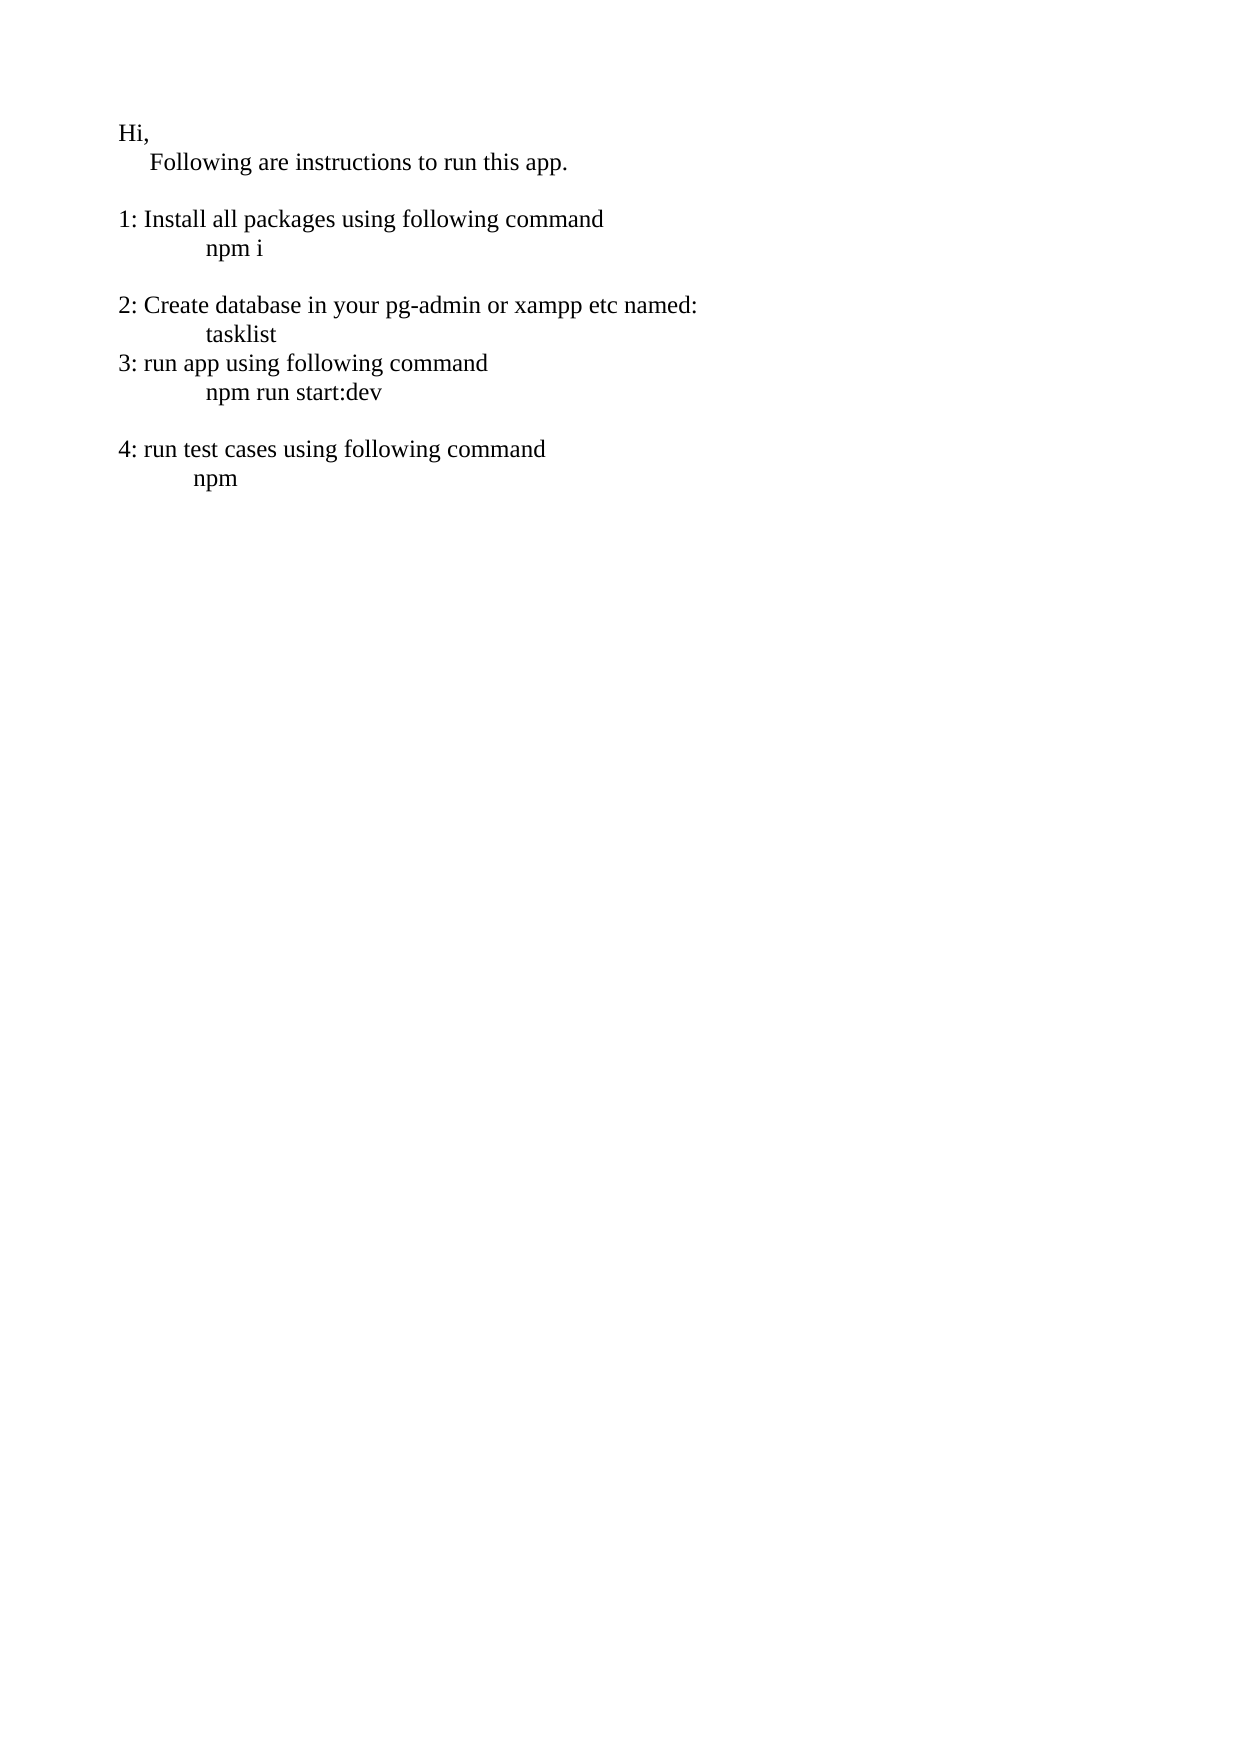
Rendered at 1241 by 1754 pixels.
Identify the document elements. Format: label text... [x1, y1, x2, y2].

text 2: Create database in your pg-admin or xampp etc named: [118, 291, 1122, 319]
text npm run start:dev [118, 377, 1122, 406]
text npm i [118, 233, 1122, 262]
text 1: Install all packages using following command [118, 204, 1122, 233]
text Hi, [118, 118, 1122, 147]
text tasklist [118, 319, 1122, 348]
text 4: run test cases using following command [118, 434, 1122, 463]
text npm [118, 463, 1122, 492]
text Following are instructions to run this app. [118, 147, 1122, 176]
text 3: run app using following command [118, 348, 1122, 377]
